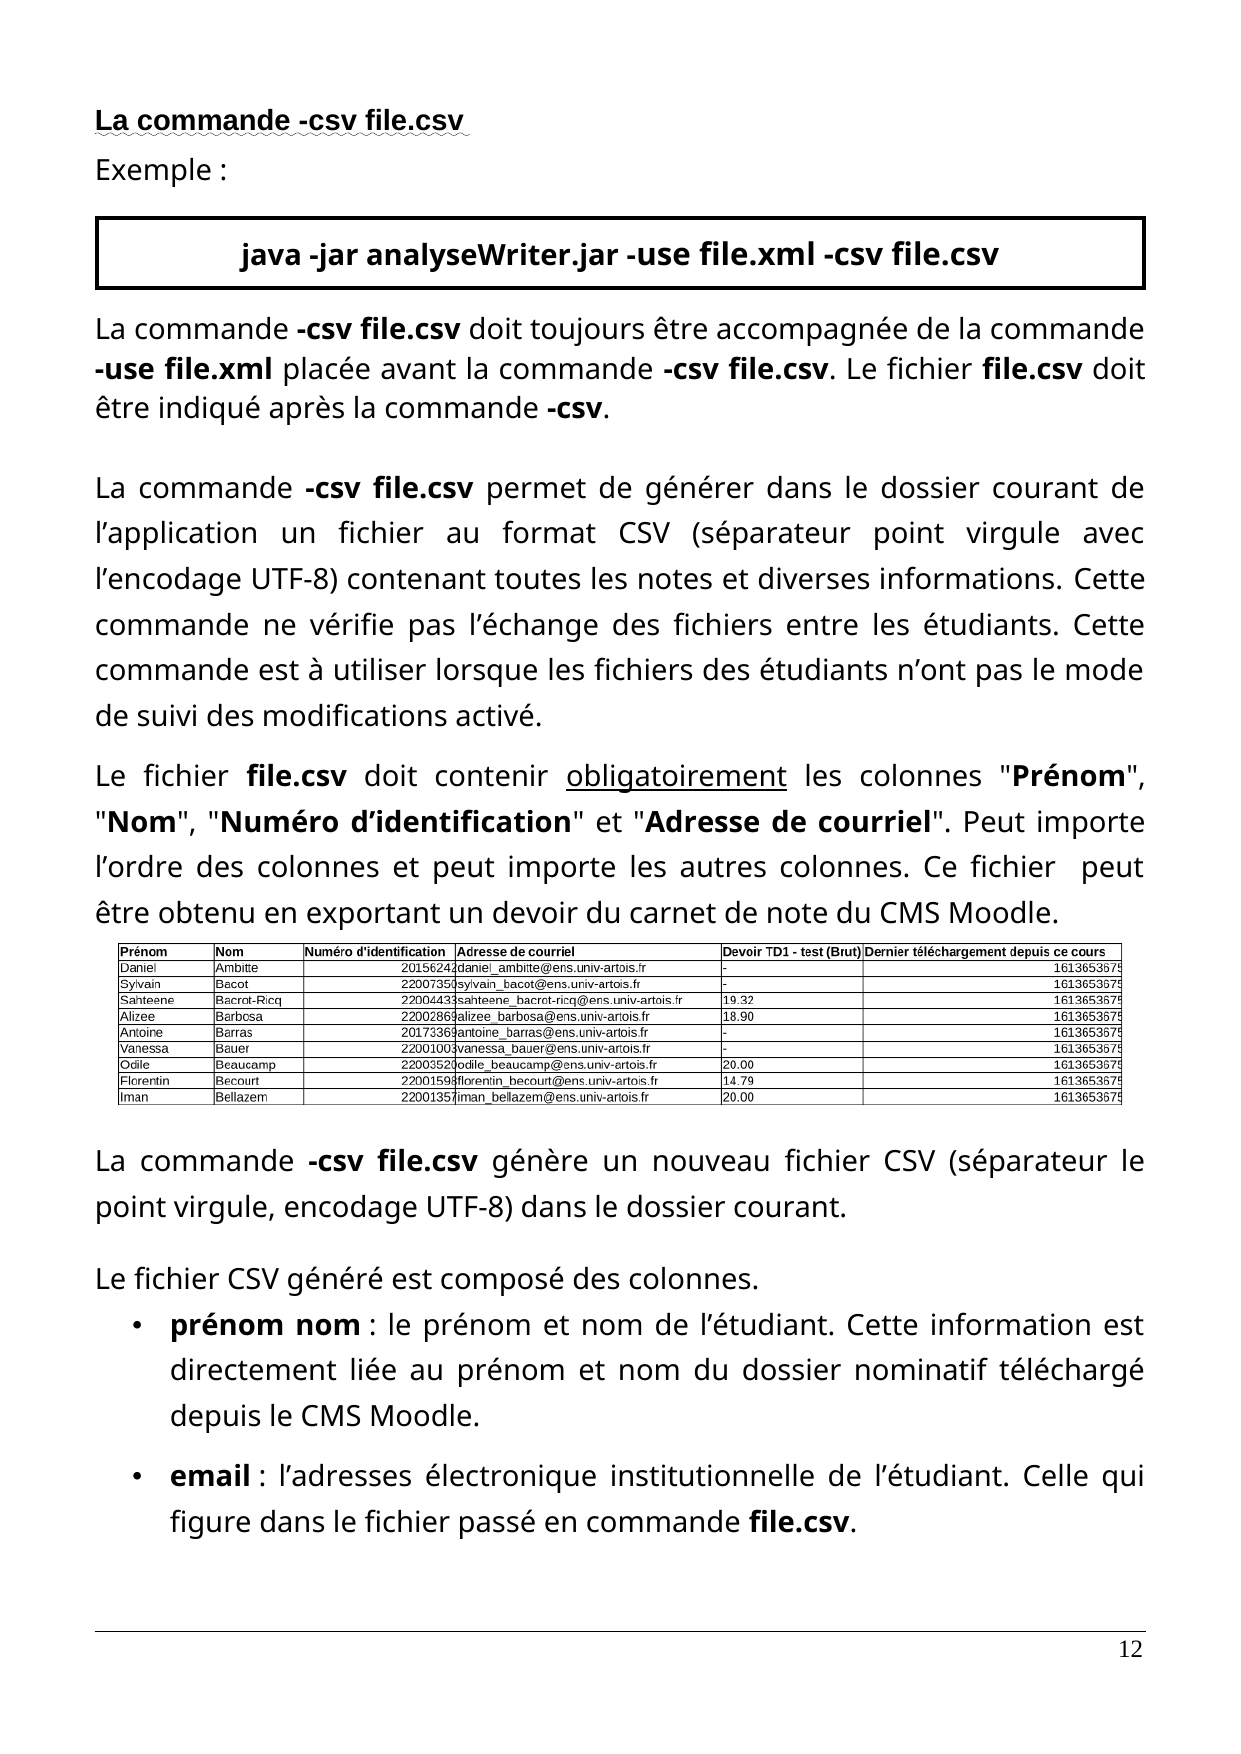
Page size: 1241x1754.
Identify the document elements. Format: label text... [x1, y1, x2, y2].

text La commande -csv file.csv génère un nouveau fichier CSV (séparateur le point virgule, encodage UTF-8) dans le dossier courant. [94, 953, 1146, 1226]
text La commande -csv file.csv doit toujours être accompagnée de la commande -use file.xml placée avant la commande -csv file.csv. Le fichier file.csv doit être indiqué après la commande -csv. [94, 308, 1146, 427]
list prénom nom : le prénom et nom de l’étudiant. Cette information est directement liée au prénom et nom du dossier nominatif téléchargé depuis le CMS Moodle. [132, 1304, 1146, 1435]
subtitle La commande -csv file.csv [94, 103, 1146, 137]
text La commande -csv file.csv permet de générer dans le dossier courant de l’application un fichier au format CSV (séparateur point virgule avec l’encodage UTF-8) contenant toutes les notes et diverses informations. Cette commande ne vérifie pas l’échange des fichiers entre les étudiants. Cette commande est à utiliser lorsque les fichiers des étudiants n’ont pas le mode de suivi des modifications activé. [94, 467, 1146, 735]
text java -jar analyseWriter.jar -use file.xml -csv file.csv [99, 220, 1142, 286]
picture [118, 943, 1123, 1105]
text Le fichier CSV généré est composé des colonnes. [94, 1258, 1146, 1298]
list email : l’adresses électronique institutionnelle de l’étudiant. Celle qui figure dans le fichier passé en commande file.csv. [132, 1455, 1146, 1541]
text Le fichier file.csv doit contenir obligatoirement les colonnes "Prénom", "Nom", "Numéro d’identification" et "Adresse de courriel". Peut importe l’ordre des colonnes et peut importe les autres colonnes. Ce fichier peut être obtenu en exportant un devoir du carnet de note du CMS Moodle. [94, 756, 1146, 932]
text Exemple : [94, 149, 1146, 189]
